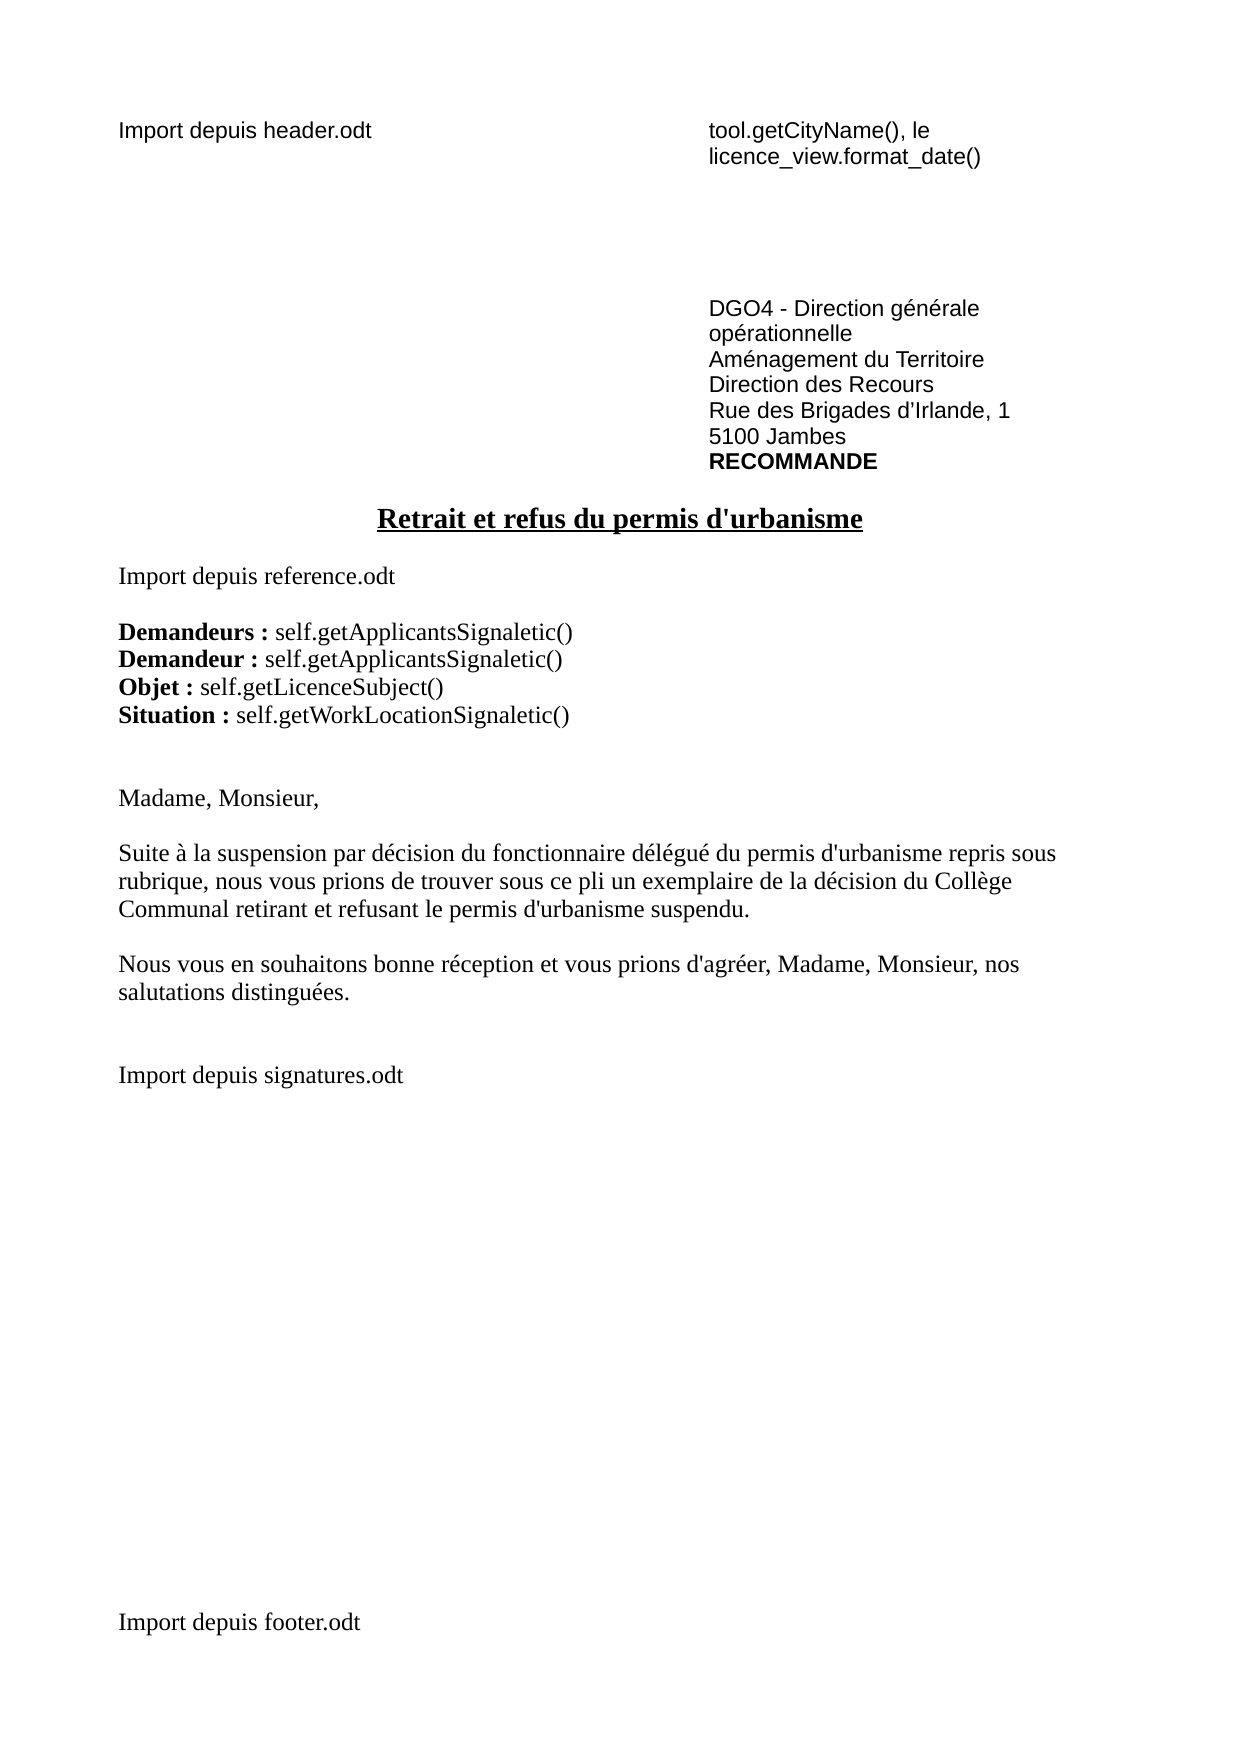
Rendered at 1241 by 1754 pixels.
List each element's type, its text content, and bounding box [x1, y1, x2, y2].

text Nous vous en souhaitons bonne réception et vous prions d'agréer, Madame, Monsieur, nos salutations distinguées. [118, 950, 1122, 1006]
text Demandeur : self.getApplicantsSignaletic() [118, 645, 1122, 673]
text Objet : self.getLicenceSubject() [118, 673, 1122, 701]
text Situation : self.getWorkLocationSignaletic() [118, 701, 1122, 728]
text Madame, Monsieur, [118, 784, 1122, 812]
text Import depuis reference.odt [118, 562, 1122, 590]
text Import depuis signatures.odt [118, 1061, 1122, 1089]
title Retrait et refus du permis d'urbanisme [118, 502, 1122, 534]
table_header tool.getCityName(), le licence_view.format_date() DGO4 - Direction générale opérationnelle Aménagement du Territoire Direction des Recours Rue des Brigades d’Irlande, 1 5100 Jambes RECOMMANDE [709, 118, 1123, 474]
text Demandeurs : self.getApplicantsSignaletic() [118, 618, 1122, 645]
text Suite à la suspension par décision du fonctionnaire délégué du permis d'urbanisme repris sous rubrique, nous vous prions de trouver sous ce pli un exemplaire de la décision du Collège Communal retirant et refusant le permis d'urbanisme suspendu. [118, 839, 1122, 922]
table_header Import depuis header.odt [118, 118, 708, 474]
